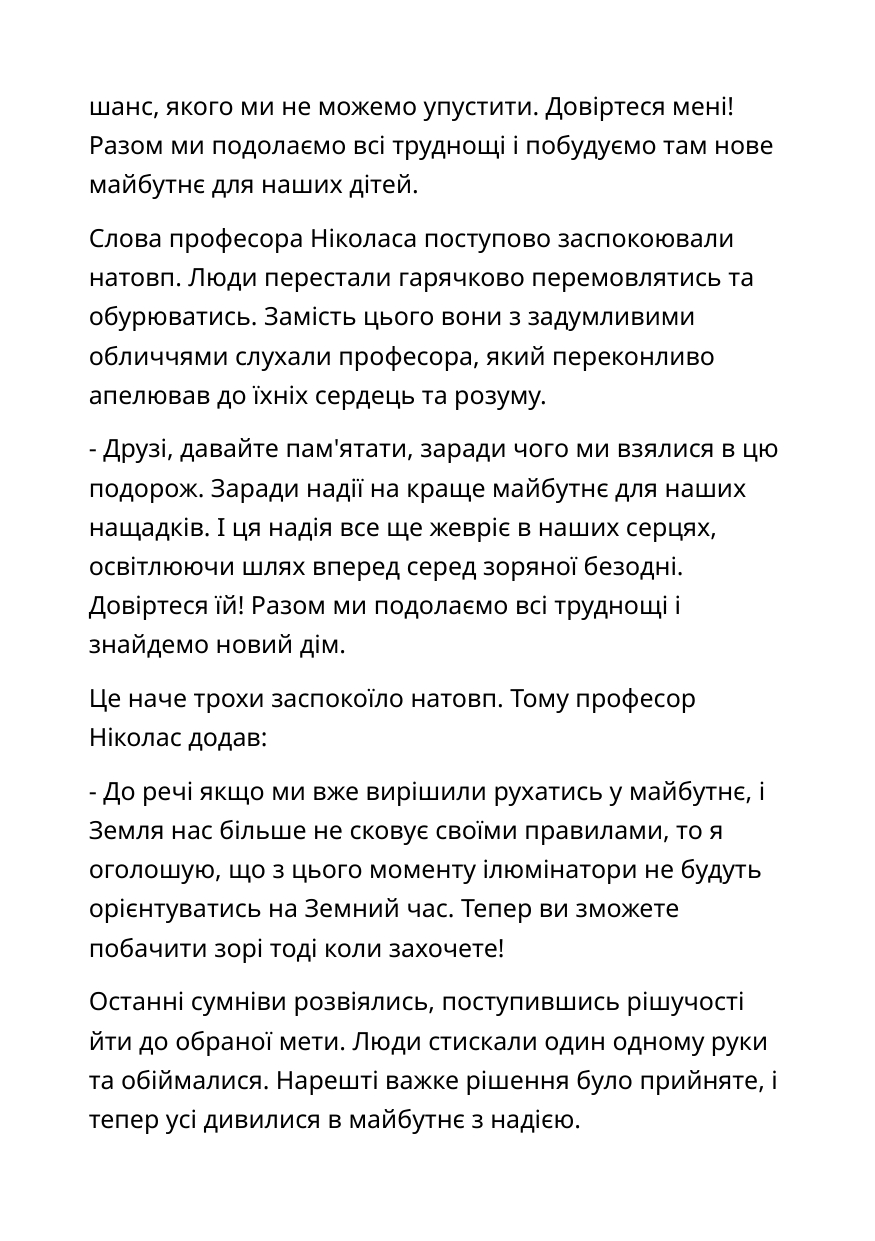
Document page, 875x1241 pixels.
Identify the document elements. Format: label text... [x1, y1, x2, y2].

text Слова професора Ніколаса поступово заспокоювали натовп. Люди перестали гарячково перемовлятись та обурюватись. Замість цього вони з задумливими обличчями слухали професора, який переконливо апелював до їхніх сердець та розуму. [88, 221, 786, 411]
text Останні сумніви розвіялись, поступившись рішучості йти до обраної мети. Люди стискали один одному руки та обіймалися. Нарешті важке рішення було прийняте, і тепер усі дивилися в майбутнє з надією. [88, 984, 786, 1136]
text шанс, якого ми не можемо упустити. Довіртеся мені! Разом ми подолаємо всі труднощі і побудуємо там нове майбутнє для наших дітей. [88, 88, 786, 201]
text Це наче трохи заспокоїло натовп. Тому професор Ніколас додав: [88, 681, 786, 754]
text - До речі якщо ми вже вирішили рухатись у майбутнє, і Земля нас більше не сковує своїми правилами, то я оголошую, що з цього моменту ілюмінатори не будуть орієнтуватись на Земний час. Тепер ви зможете побачити зорі тоді коли захочете! [88, 773, 786, 964]
text - Друзі, давайте пам'ятати, заради чого ми взялися в цю подорож. Заради надії на краще майбутнє для наших нащадків. І ця надія все ще жевріє в наших серцях, освітлюючи шлях вперед серед зоряної безодні. Довіртеся їй! Разом ми подолаємо всі труднощі і знайдемо новий дім. [88, 431, 786, 661]
